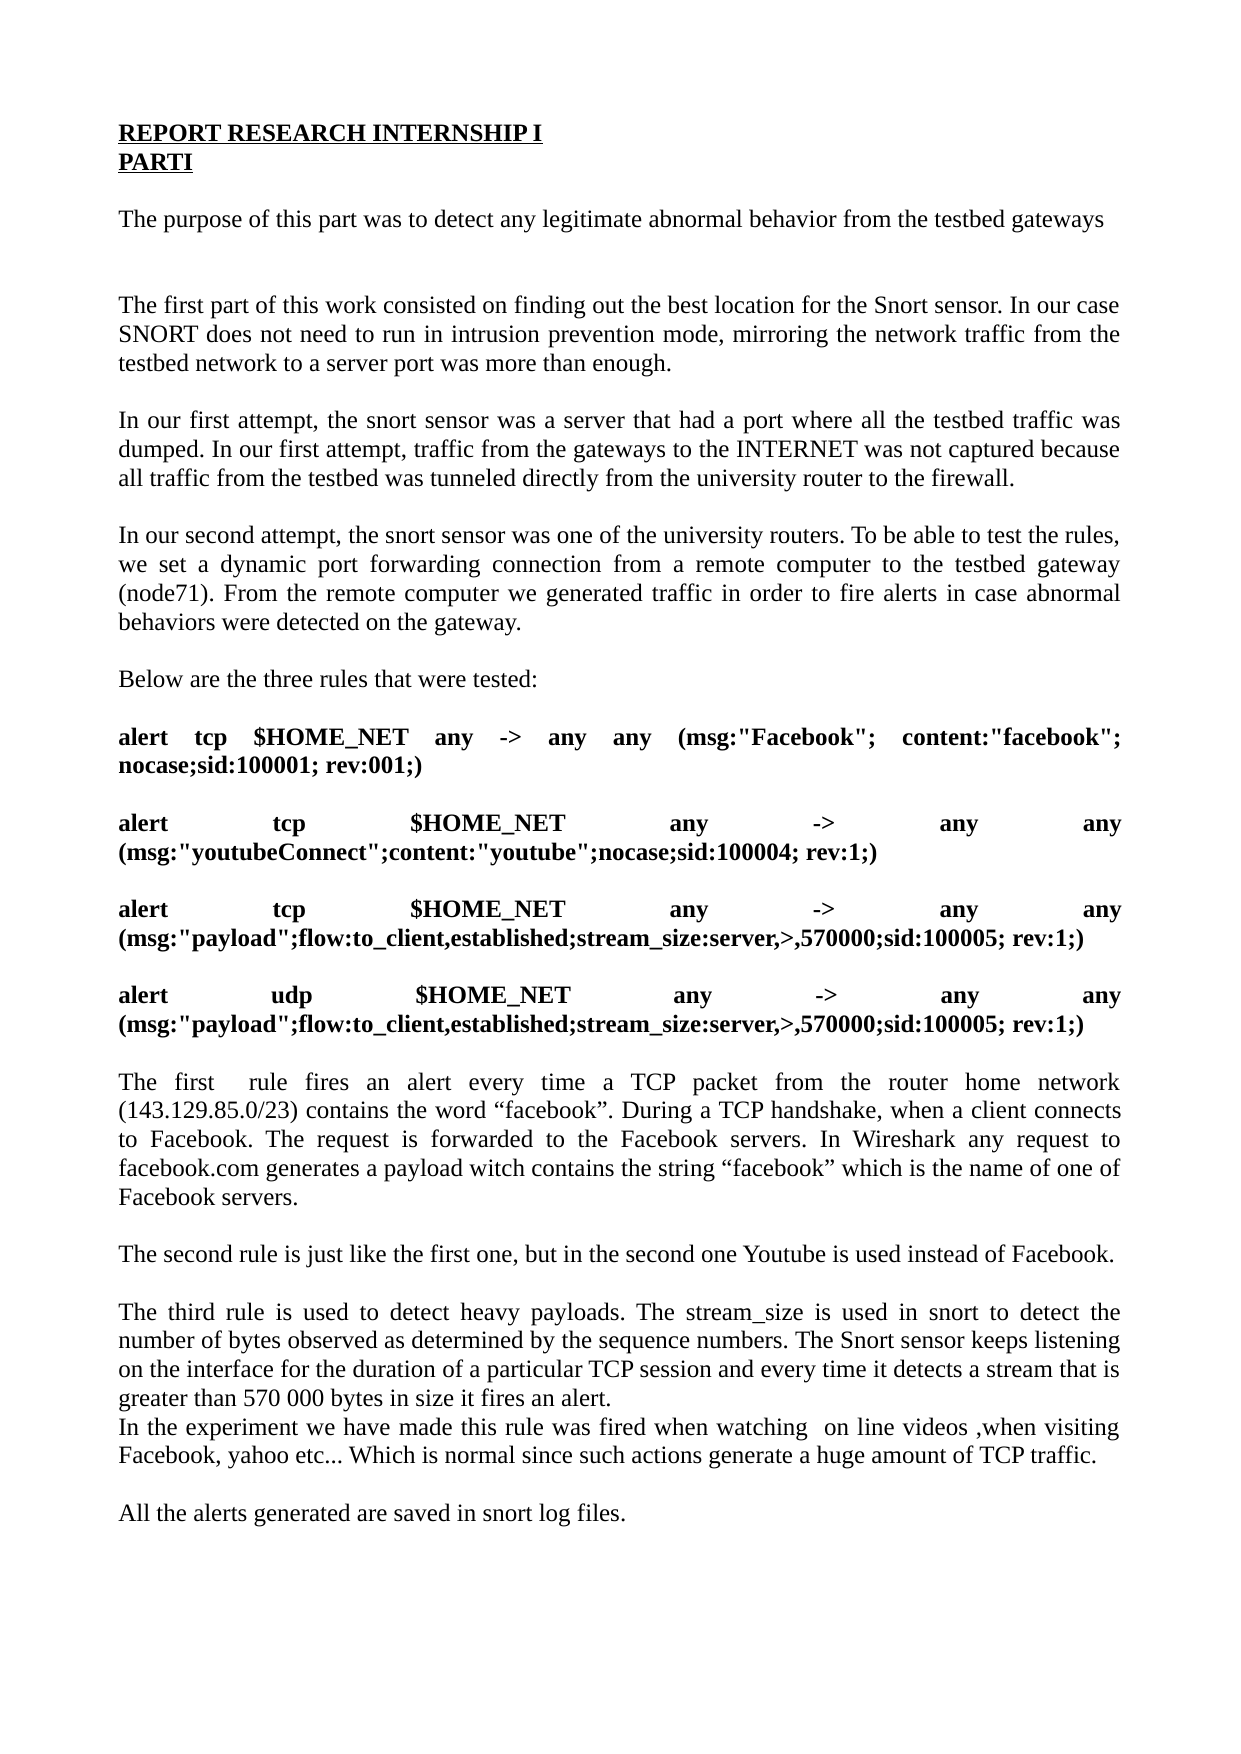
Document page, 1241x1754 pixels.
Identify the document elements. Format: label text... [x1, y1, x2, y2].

text alert udp $HOME_NET any -> any any (msg:"payload";flow:to_client,established;stream_size:server,>,570000;sid:100005; rev:1;) [118, 981, 1122, 1038]
text All the alerts generated are saved in snort log files. [118, 1498, 1122, 1527]
text The third rule is used to detect heavy payloads. The stream_size is used in snort to detect the number of bytes observed as determined by the sequence numbers. The Snort sensor keeps listening on the interface for the duration of a particular TCP session and every time it detects a stream that is greater than 570 000 bytes in size it fires an alert. [118, 1297, 1122, 1412]
text The second rule is just like the first one, but in the second one Youtube is used instead of Facebook. [118, 1239, 1122, 1268]
text In our second attempt, the snort sensor was one of the university routers. To be able to test the rules, we set a dynamic port forwarding connection from a remote computer to the testbed gateway (node71). From the remote computer we generated traffic in order to fire alerts in case abnormal behaviors were detected on the gateway. [118, 521, 1122, 636]
text PARTI [118, 147, 1122, 176]
text The first part of this work consisted on finding out the best location for the Snort sensor. In our case SNORT does not need to run in intrusion prevention mode, mirroring the network traffic from the testbed network to a server port was more than enough. [118, 291, 1122, 377]
text alert tcp $HOME_NET any -> any any (msg:"payload";flow:to_client,established;stream_size:server,>,570000;sid:100005; rev:1;) [118, 894, 1122, 952]
text alert tcp $HOME_NET any -> any any (msg:"youtubeConnect";content:"youtube";nocase;sid:100004; rev:1;) [118, 808, 1122, 866]
text In our first attempt, the snort sensor was a server that had a port where all the testbed traffic was dumped. In our first attempt, traffic from the gateways to the INTERNET was not captured because all traffic from the testbed was tunneled directly from the university router to the firewall. [118, 406, 1122, 492]
text The first rule fires an alert every time a TCP packet from the router home network (143.129.85.0/23) contains the word “facebook”. During a TCP handshake, when a client connects to Facebook. The request is forwarded to the Facebook servers. In Wireshark any request to facebook.com generates a payload witch contains the string “facebook” which is the name of one of Facebook servers. [118, 1067, 1122, 1211]
text Below are the three rules that were tested: [118, 664, 1122, 693]
text The purpose of this part was to detect any legitimate abnormal behavior from the testbed gateways [118, 204, 1122, 233]
text alert tcp $HOME_NET any -> any any (msg:"Facebook"; content:"facebook"; nocase;sid:100001; rev:001;) [118, 722, 1122, 779]
text In the experiment we have made this rule was fired when watching on line videos ,when visiting Facebook, yahoo etc... Which is normal since such actions generate a huge amount of TCP traffic. [118, 1412, 1122, 1469]
text REPORT RESEARCH INTERNSHIP I [118, 118, 1122, 147]
